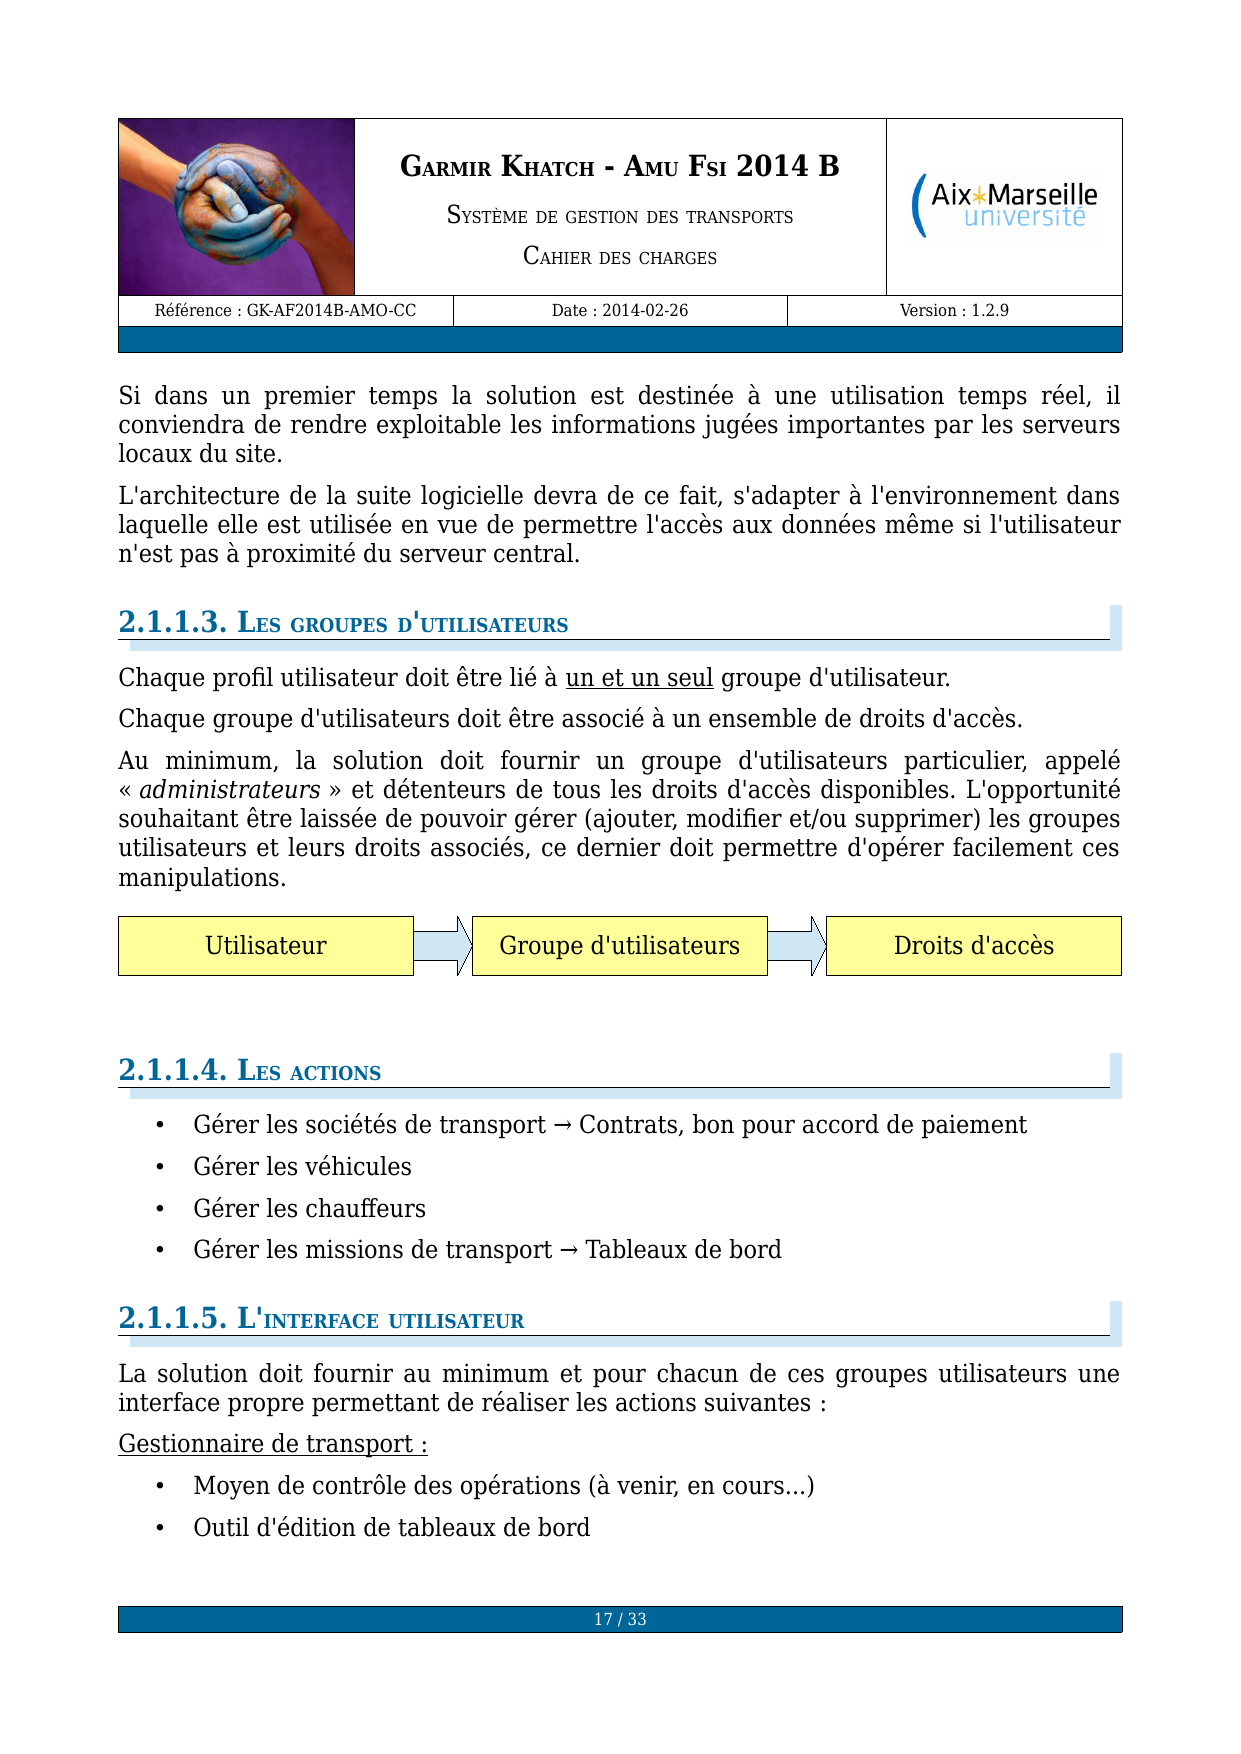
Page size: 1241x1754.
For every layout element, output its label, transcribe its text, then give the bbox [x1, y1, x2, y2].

text L'architecture de la suite logicielle devra de ce fait, s'adapter à l'environnement dans laquelle elle est utilisée en vue de permettre l'accès aux données même si l'utilisateur n'est pas à proximité du serveur central. [118, 481, 1122, 569]
list Gérer les chauffeurs [156, 1194, 1122, 1223]
text Chaque groupe d'utilisateurs doit être associé à un ensemble de droits d'accès. [118, 704, 1122, 734]
list Outil d'édition de tableaux de bord [156, 1513, 1122, 1542]
list Gérer les missions de transport → Tableaux de bord [156, 1236, 1122, 1265]
text Si dans un premier temps la solution est destinée à une utilisation temps réel, il conviendra de rendre exploitable les informations jugées importantes par les serveurs locaux du site. [118, 381, 1122, 469]
list Moyen de contrôle des opérations (à venir, en cours...) [156, 1471, 1122, 1500]
list Gérer les véhicules [156, 1152, 1122, 1181]
list Gérer les sociétés de transport → Contrats, bon pour accord de paiement [156, 1111, 1122, 1140]
picture [887, 126, 1122, 288]
text Chaque profil utilisateur doit être lié à un et un seul groupe d'utilisateur. [118, 663, 1122, 692]
text La solution doit fournir au minimum et pour chacun de ces groupes utilisateurs une interface propre permettant de réaliser les actions suivantes : [118, 1359, 1122, 1417]
subtitle L'interface utilisateur [118, 1301, 1110, 1335]
text Gestionnaire de transport : [118, 1429, 1122, 1459]
subtitle Les groupes d'utilisateurs [118, 605, 1110, 639]
picture [119, 119, 354, 295]
text Au minimum, la solution doit fournir un groupe d'utilisateurs particulier, appelé « administrateurs » et détenteurs de tous les droits d'accès disponibles. L'opportunité souhaitant être laissée de pouvoir gérer (ajouter, modifier et/ou supprimer) les groupes utilisateurs et leurs droits associés, ce dernier doit permettre d'opérer facilement ces manipulations. [118, 746, 1122, 892]
subtitle Les actions [118, 1053, 1110, 1087]
